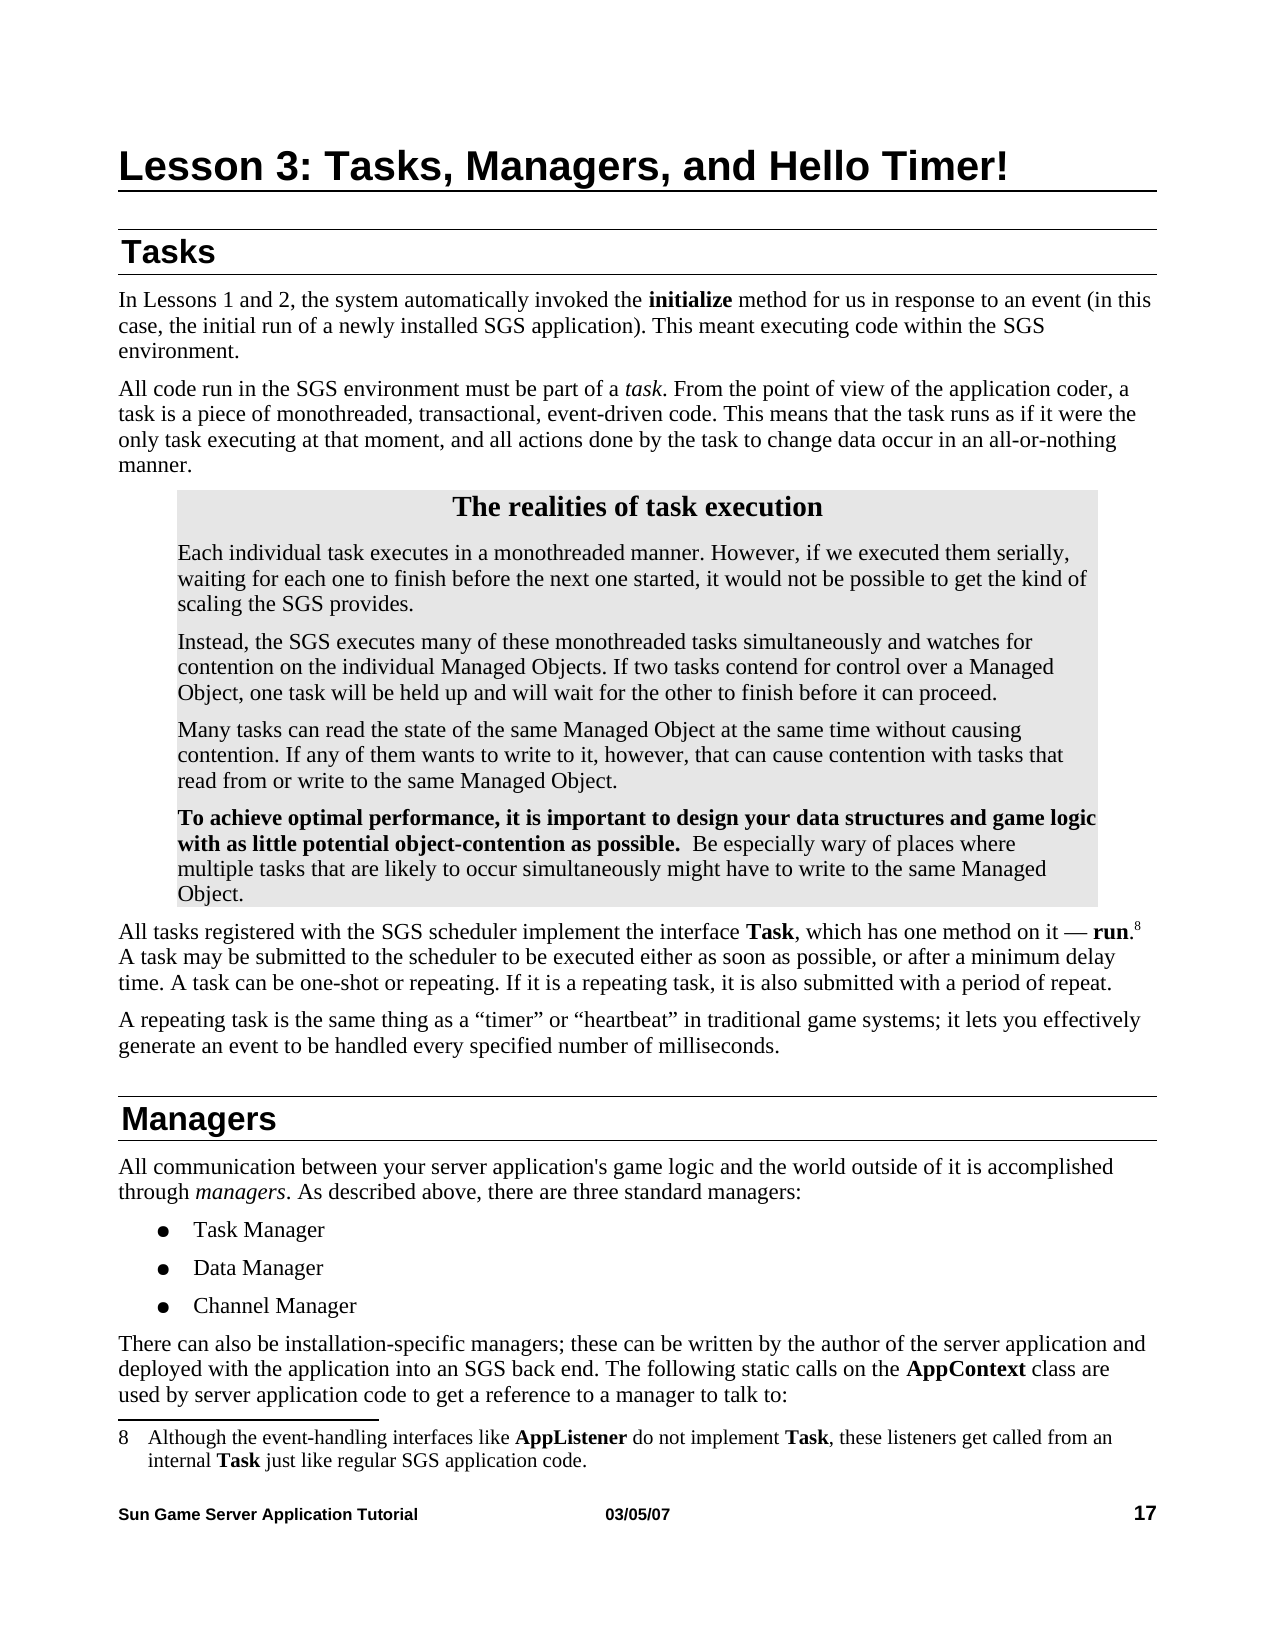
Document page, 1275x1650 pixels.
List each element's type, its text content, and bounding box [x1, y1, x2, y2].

text To achieve optimal performance, it is important to design your data structures and game logic with as little potential object-contention as possible. Be especially wary of places where multiple tasks that are likely to occur simultaneously might have to write to the same Managed Object. [177, 805, 1098, 907]
list Channel Manager [156, 1293, 1157, 1318]
list Task Manager [156, 1217, 1157, 1242]
subtitle Lesson 3: Tasks, Managers, and Hello Timer! [118, 143, 1157, 190]
text A repeating task is the same thing as a “timer” or “heartbeat” in traditional game systems; it lets you effectively generate an event to be handled every specified number of milliseconds. [118, 1007, 1157, 1058]
text There can also be installation-specific managers; these can be written by the author of the server application and deployed with the application into an SGS back end. The following static calls on the AppContext class are used by server application code to get a reference to a manager to talk to: [118, 1331, 1157, 1407]
list Data Manager [156, 1255, 1157, 1280]
title The realities of task execution [177, 490, 1098, 522]
text All code run in the SGS environment must be part of a task. From the point of view of the application coder, a task is a piece of monothreaded, transactional, event-driven code. This means that the task runs as if it were the only task executing at that moment, and all actions done by the task to change data occur in an all-or-nothing manner. [118, 376, 1157, 478]
text In Lessons 1 and 2, the system automatically invoked the initialize method for us in response to an event (in this case, the initial run of a newly installed SGS application). This meant executing code within the SGS environment. [118, 287, 1157, 363]
text All communication between your server application's game logic and the world outside of it is accomplished through managers. As described above, there are three standard managers: [118, 1154, 1157, 1204]
text All tasks registered with the SGS scheduler implement the interface Task, which has one method on it — run. A task may be submitted to the scheduler to be executed either as soon as possible, or after a minimum delay time. A task can be one-shot or repeating. If it is a repeating task, it is also submitted with a period of repeat. [118, 919, 1157, 995]
text Each individual task executes in a monothreaded manner. However, if we executed them serially, waiting for each one to finish before the next one started, it would not be possible to get the kind of scaling the SGS provides. [177, 540, 1098, 617]
text Many tasks can read the state of the same Managed Object at the same time without causing contention. If any of them wants to write to it, however, that can cause contention with tasks that read from or write to the same Managed Object. [177, 717, 1098, 793]
subtitle Tasks [118, 230, 1157, 274]
text Instead, the SGS executes many of these monothreaded tasks simultaneously and watches for contention on the individual Managed Objects. If two tasks contend for control over a Managed Object, one task will be held up and will wait for the other to finish before it can proceed. [177, 629, 1098, 705]
text Although the event-handling interfaces like AppListener do not implement Task, these listeners get called from an internal Task just like regular SGS application code. [118, 1426, 1157, 1472]
subtitle Managers [118, 1097, 1157, 1140]
